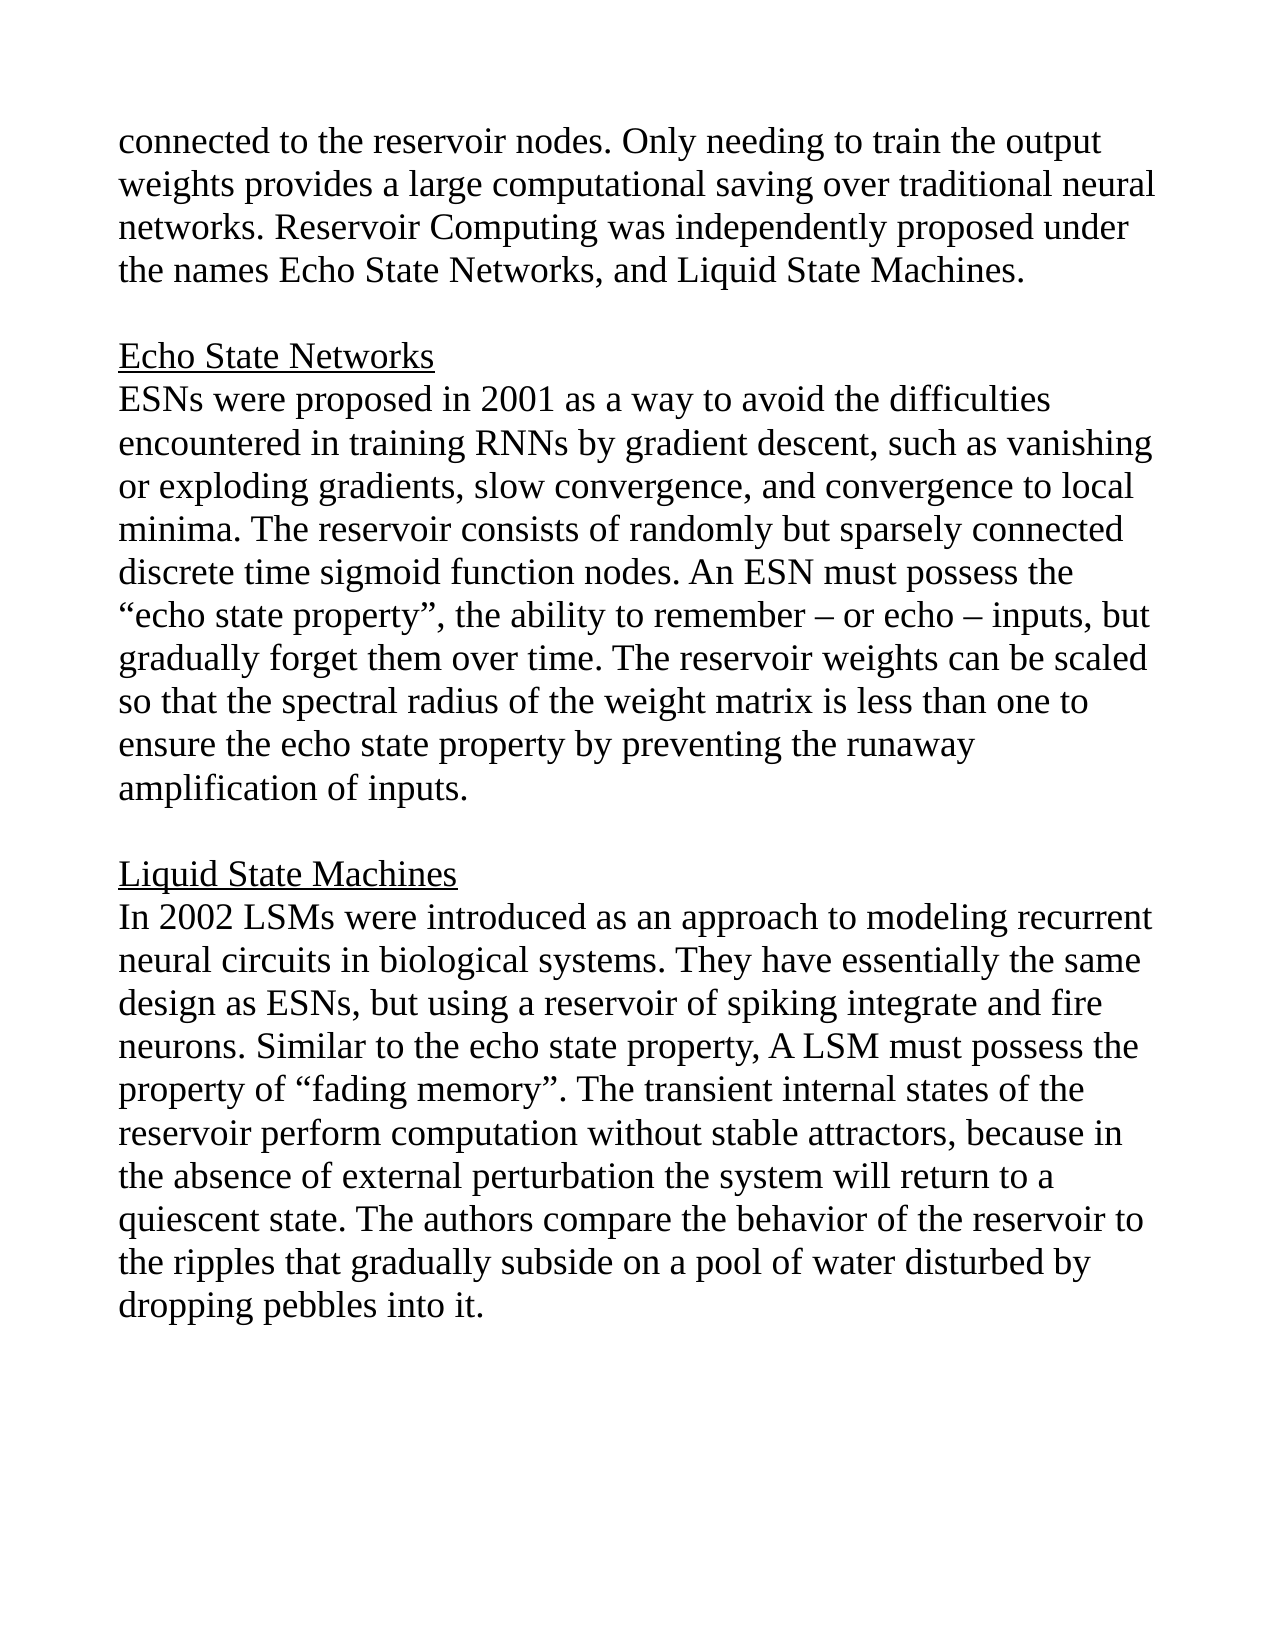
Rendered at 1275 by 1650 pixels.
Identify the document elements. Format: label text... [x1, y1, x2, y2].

text ESNs were proposed in 2001 as a way to avoid the difficulties encountered in training RNNs by gradient descent, such as vanishing or exploding gradients, slow convergence, and convergence to local minima. The reservoir consists of randomly but sparsely connected discrete time sigmoid function nodes. An ESN must possess the “echo state property”, the ability to remember – or echo – inputs, but gradually forget them over time. The reservoir weights can be scaled so that the spectral radius of the weight matrix is less than one to ensure the echo state property by preventing the runaway amplification of inputs. [118, 377, 1157, 808]
text Echo State Networks [118, 334, 1157, 377]
text connected to the reservoir nodes. Only needing to train the output weights provides a large computational saving over traditional neural networks. Reservoir Computing was independently proposed under the names Echo State Networks, and Liquid State Machines. [118, 118, 1157, 291]
text In 2002 LSMs were introduced as an approach to modeling recurrent neural circuits in biological systems. They have essentially the same design as ESNs, but using a reservoir of spiking integrate and fire neurons. Similar to the echo state property, A LSM must possess the property of “fading memory”. The transient internal states of the reservoir perform computation without stable attractors, because in the absence of external perturbation the system will return to a quiescent state. The authors compare the behavior of the reservoir to the ripples that gradually subside on a pool of water disturbed by dropping pebbles into it. [118, 894, 1157, 1326]
text Liquid State Machines [118, 851, 1157, 894]
